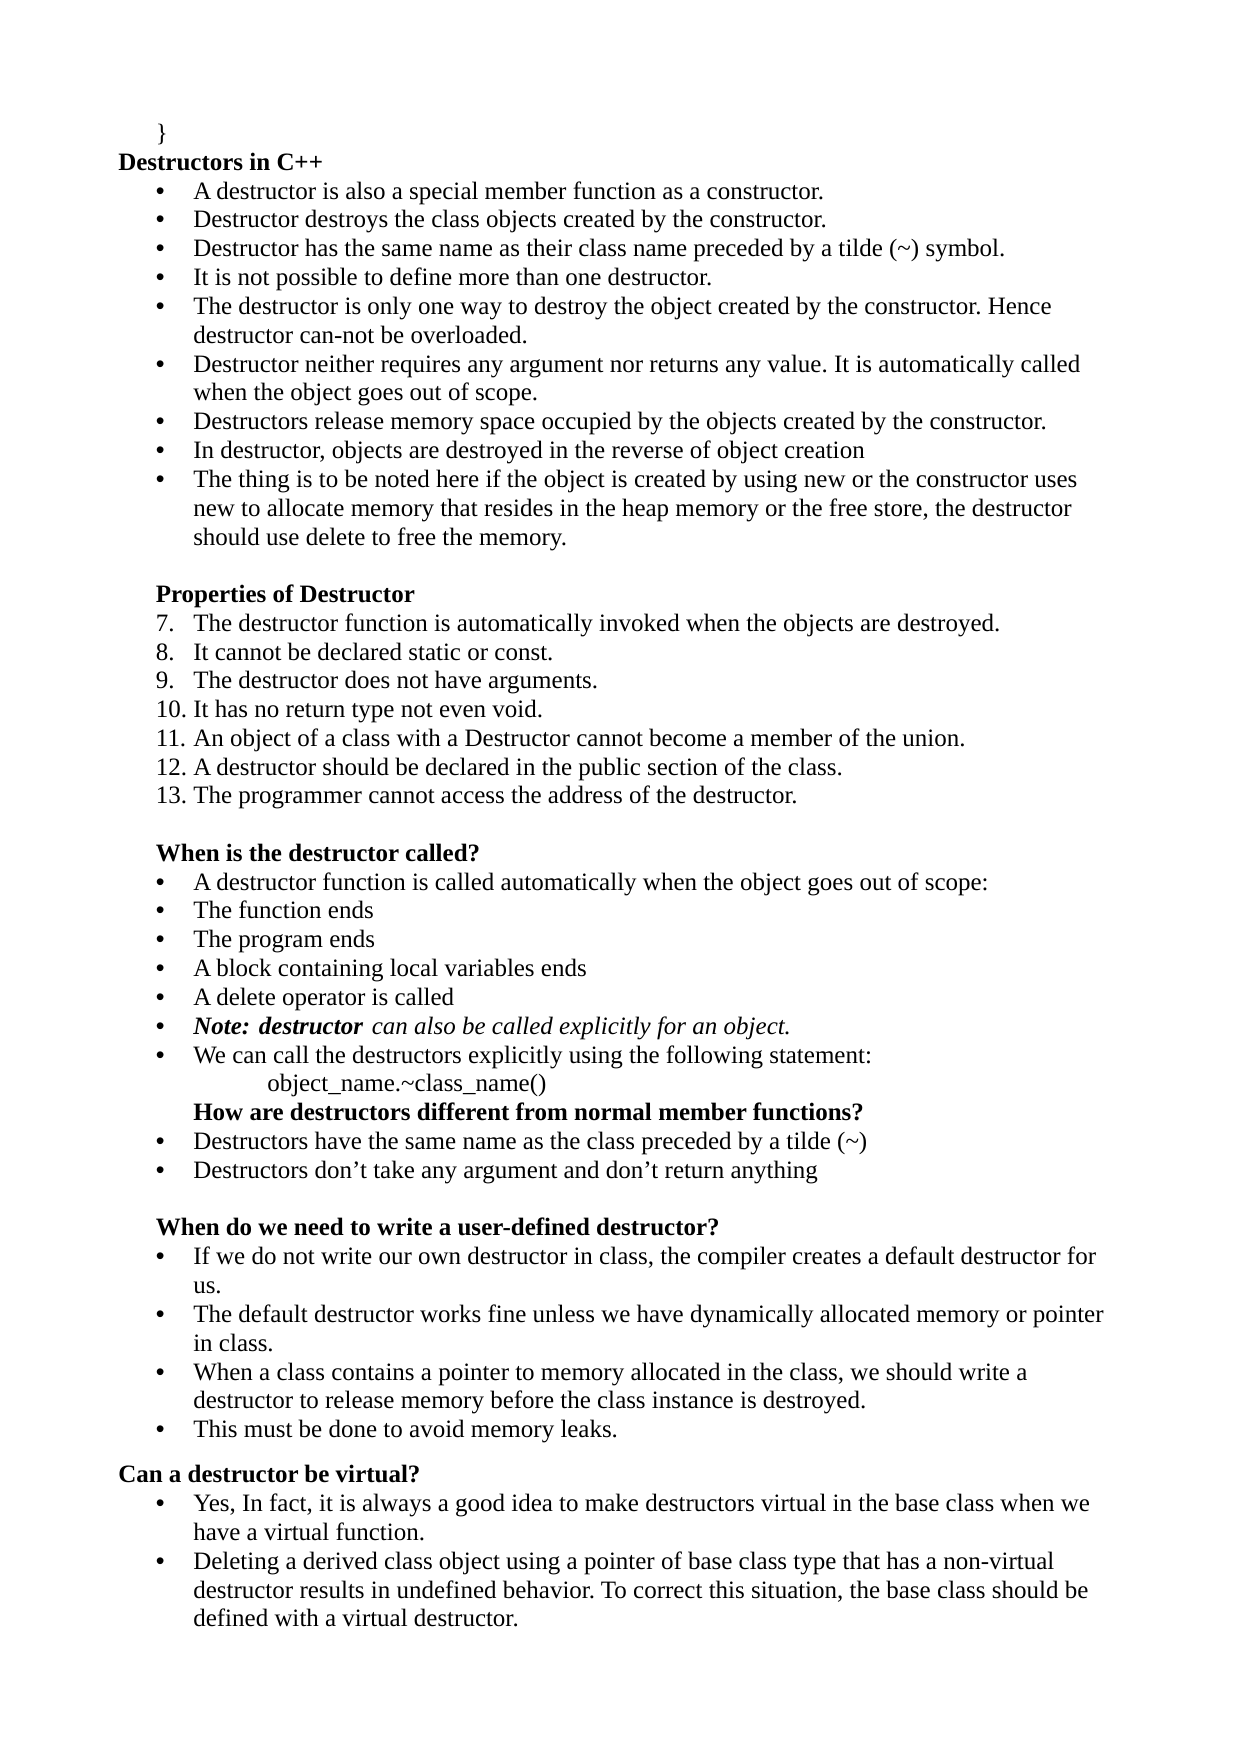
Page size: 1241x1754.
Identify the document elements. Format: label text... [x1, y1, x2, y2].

list object_name.~class_name() [193, 1068, 1122, 1097]
text Destructors in C++ [118, 147, 1122, 176]
list An object of a class with a Destructor cannot become a member of the union. [156, 723, 1122, 752]
list When do we need to write a user-defined destructor? [156, 1212, 1122, 1241]
list The destructor function is automatically invoked when the objects are destroyed. [156, 608, 1122, 637]
list The function ends [156, 895, 1122, 924]
list How are destructors different from normal member functions? [193, 1097, 1122, 1126]
text Can a destructor be virtual? [118, 1459, 1122, 1488]
list The programmer cannot access the address of the destructor. [156, 780, 1122, 809]
list A block containing local variables ends [156, 953, 1122, 982]
list It cannot be declared static or const. [156, 637, 1122, 665]
list Yes, In fact, it is always a good idea to make destructors virtual in the base class when we have a virtual function. [156, 1488, 1122, 1546]
list The program ends [156, 924, 1122, 953]
list Destructors release memory space occupied by the objects created by the constructor. [156, 406, 1122, 435]
list The thing is to be noted here if the object is created by using new or the constructor uses new to allocate memory that resides in the heap memory or the free store, the destructor should use delete to free the memory. [156, 464, 1122, 550]
list When is the destructor called? [156, 838, 1122, 867]
list Note: destructor can also be called explicitly for an object. [156, 1011, 1122, 1040]
list Properties of Destructor [156, 579, 1122, 608]
list Deleting a derived class object using a pointer of base class type that has a non-virtual destructor results in undefined behavior. To correct this situation, the base class should be defined with a virtual destructor. [156, 1546, 1122, 1632]
list The destructor does not have arguments. [156, 665, 1122, 694]
list Destructor has the same name as their class name preceded by a tilde (~) symbol. [156, 233, 1122, 262]
list This must be done to avoid memory leaks. [156, 1414, 1122, 1443]
list It is not possible to define more than one destructor. [156, 262, 1122, 291]
list If we do not write our own destructor in class, the compiler creates a default destructor for us. [156, 1241, 1122, 1299]
list It has no return type not even void. [156, 694, 1122, 723]
list A destructor is also a special member function as a constructor. [156, 176, 1122, 204]
list The destructor is only one way to destroy the object created by the constructor. Hence destructor can-not be overloaded. [156, 291, 1122, 349]
list We can call the destructors explicitly using the following statement: [156, 1040, 1122, 1068]
list Destructors have the same name as the class preceded by a tilde (~) [156, 1126, 1122, 1155]
list Destructors don’t take any argument and don’t return anything [156, 1155, 1122, 1184]
list A destructor should be declared in the public section of the class. [156, 752, 1122, 780]
text } [156, 118, 1122, 147]
list In destructor, objects are destroyed in the reverse of object creation [156, 435, 1122, 464]
list A destructor function is called automatically when the object goes out of scope: [156, 867, 1122, 895]
list Destructor destroys the class objects created by the constructor. [156, 204, 1122, 233]
list The default destructor works fine unless we have dynamically allocated memory or pointer in class. [156, 1299, 1122, 1356]
list Destructor neither requires any argument nor returns any value. It is automatically called when the object goes out of scope. [156, 349, 1122, 406]
list When a class contains a pointer to memory allocated in the class, we should write a destructor to release memory before the class instance is destroyed. [156, 1356, 1122, 1414]
list A delete operator is called [156, 982, 1122, 1011]
